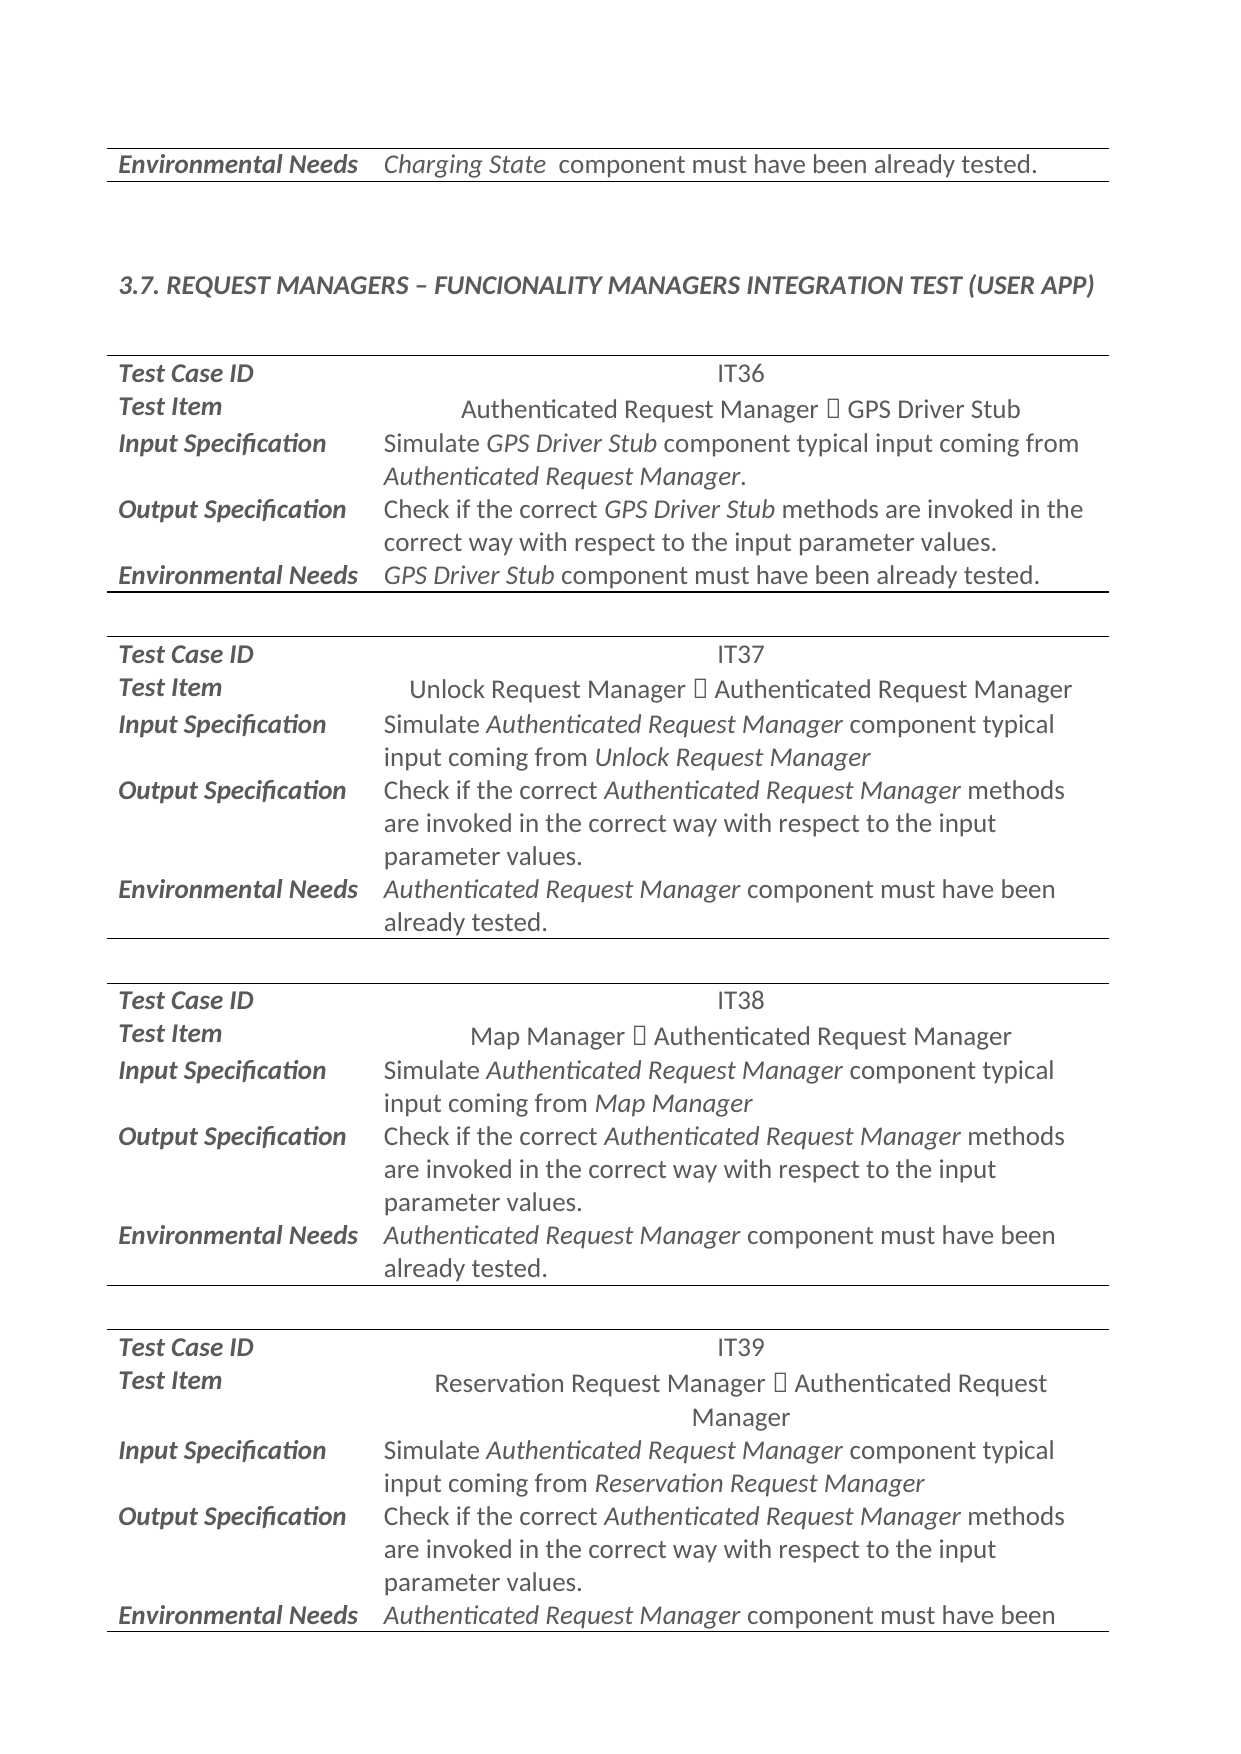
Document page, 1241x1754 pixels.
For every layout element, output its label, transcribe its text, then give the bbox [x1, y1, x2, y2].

table_cell Test Item [107, 390, 372, 426]
table_cell Test Item [107, 1017, 372, 1053]
table_header IT38 [373, 984, 1109, 1017]
table_cell Output Specification [107, 1120, 372, 1218]
table_cell Authenticated Request Manager component must have been already tested. [373, 872, 1109, 938]
table_cell Check if the correct GPS Driver Stub methods are invoked in the correct way with respect to the input parameter values. [373, 493, 1109, 558]
table_cell Input Specification [107, 707, 372, 773]
subtitle 3.7. REQUEST MANAGERS – FUNCIONALITY MANAGERS INTEGRATION TEST (USER APP) [118, 268, 1122, 302]
table_cell Test Item [107, 670, 372, 707]
table_cell Test Item [107, 1363, 372, 1433]
table_cell Authenticated Request Manager  GPS Driver Stub [373, 390, 1109, 426]
table_cell Simulate Authenticated Request Manager component typical input coming from Reservation Request Manager [373, 1433, 1109, 1499]
table_header Test Case ID [107, 1330, 372, 1363]
table_cell Unlock Request Manager  Authenticated Request Manager [373, 670, 1109, 707]
table_cell Map Manager  Authenticated Request Manager [373, 1017, 1109, 1053]
table_header Test Case ID [107, 637, 372, 670]
table_cell Environmental Needs [107, 1598, 372, 1631]
table_header IT36 [373, 356, 1109, 389]
table_header IT39 [373, 1330, 1109, 1363]
table_cell Simulate GPS Driver Stub component typical input coming from Authenticated Request Manager. [373, 426, 1109, 492]
table_cell Authenticated Request Manager component must have been [373, 1598, 1109, 1631]
table_cell Check if the correct Authenticated Request Manager methods are invoked in the correct way with respect to the input parameter values. [373, 1120, 1109, 1218]
table_cell Output Specification [107, 1499, 372, 1598]
table_cell Charging State component must have been already tested. [373, 149, 1109, 181]
table_cell Environmental Needs [107, 872, 372, 938]
table_cell Reservation Request Manager  Authenticated Request Manager [373, 1363, 1109, 1433]
table_cell Simulate Authenticated Request Manager component typical input coming from Map Manager [373, 1054, 1109, 1119]
table_cell GPS Driver Stub component must have been already tested. [373, 559, 1109, 591]
table_cell Check if the correct Authenticated Request Manager methods are invoked in the correct way with respect to the input parameter values. [373, 1499, 1109, 1598]
table_cell Environmental Needs [107, 559, 372, 591]
table_cell Simulate Authenticated Request Manager component typical input coming from Unlock Request Manager [373, 707, 1109, 773]
table_cell Environmental Needs [107, 1219, 372, 1284]
table_cell Input Specification [107, 1054, 372, 1119]
table_cell Output Specification [107, 773, 372, 872]
table_header Test Case ID [107, 984, 372, 1017]
table_cell Input Specification [107, 426, 372, 492]
table_header Test Case ID [107, 356, 372, 389]
table_cell Authenticated Request Manager component must have been already tested. [373, 1219, 1109, 1284]
table_cell Input Specification [107, 1433, 372, 1499]
table_cell Output Specification [107, 493, 372, 558]
table_cell Environmental Needs [107, 149, 372, 181]
table_cell Check if the correct Authenticated Request Manager methods are invoked in the correct way with respect to the input parameter values. [373, 773, 1109, 872]
table_header IT37 [373, 637, 1109, 670]
